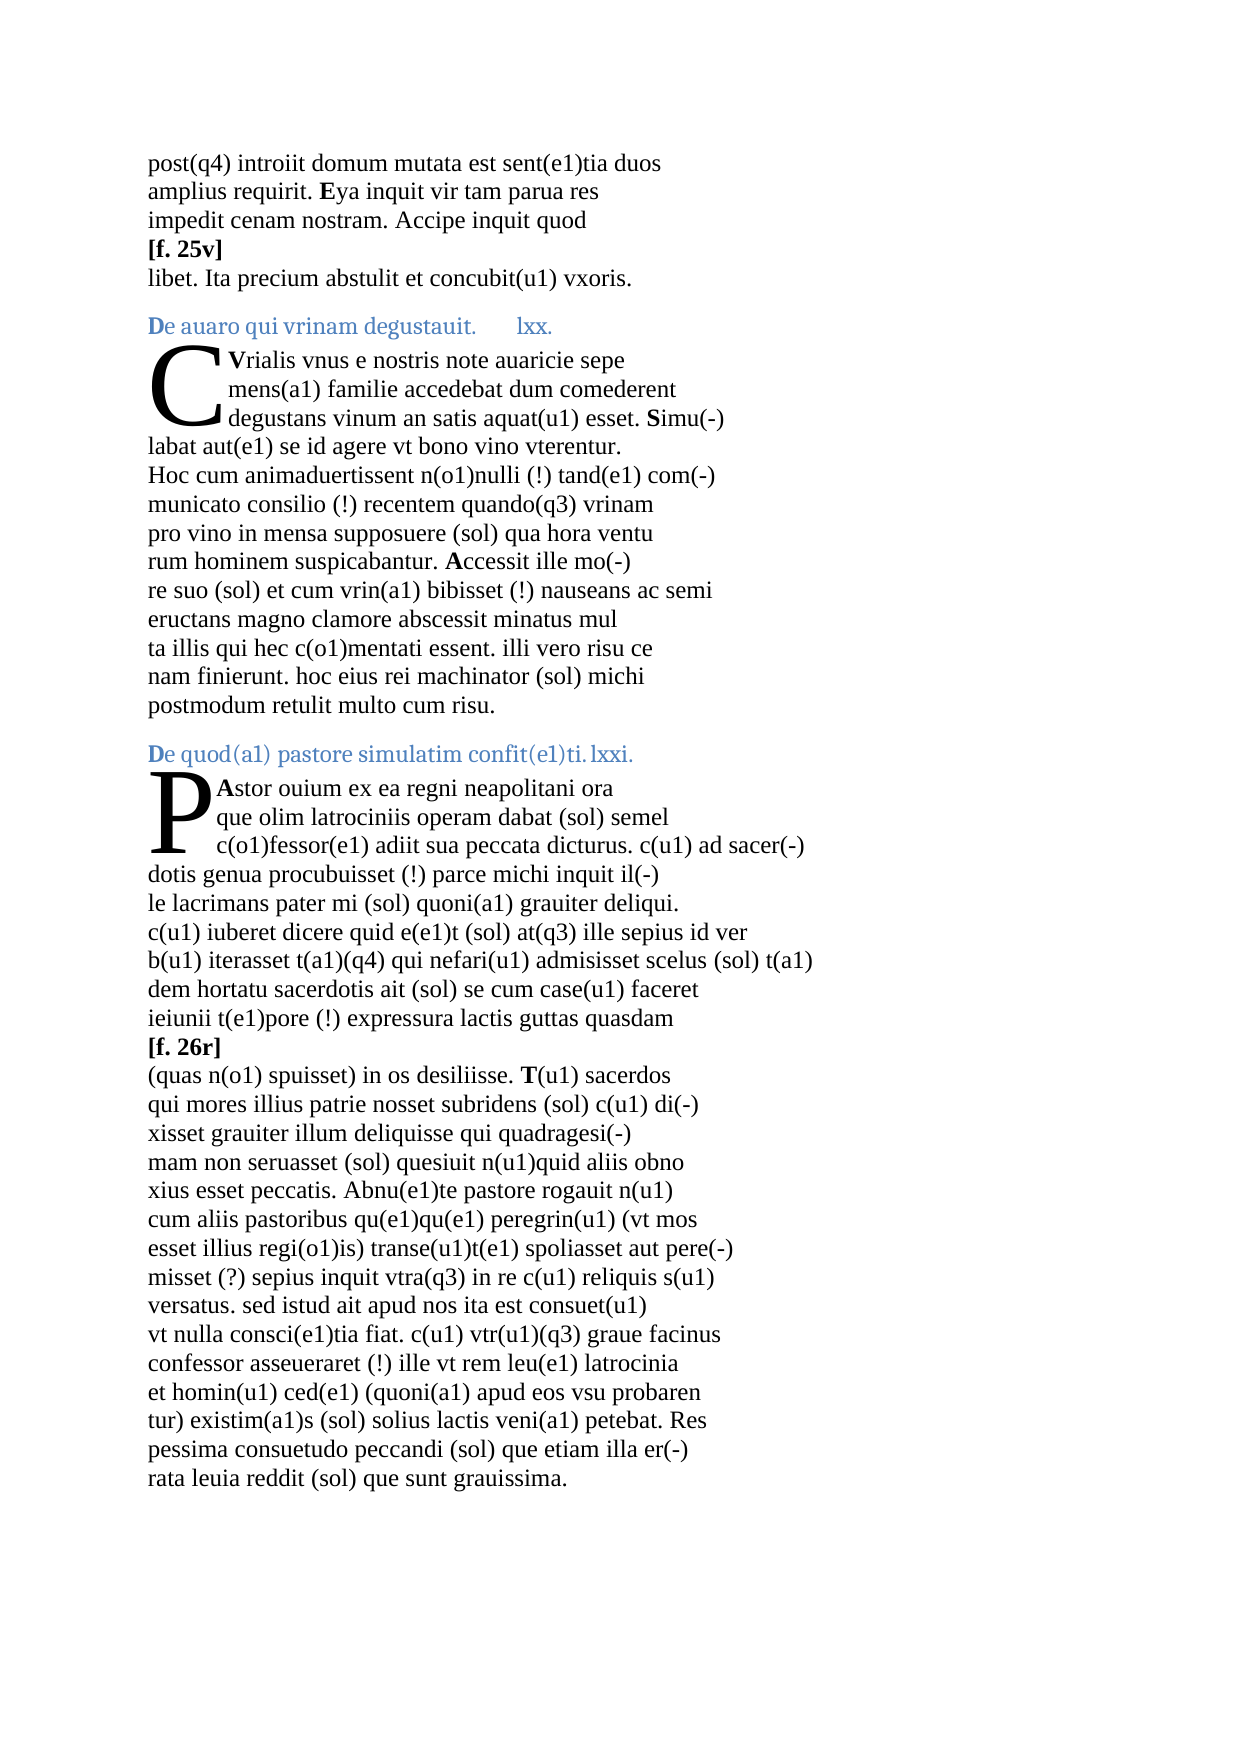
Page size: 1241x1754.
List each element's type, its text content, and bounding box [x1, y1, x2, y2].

subtitle De auaro qui vrinam degustauit. lxx. [148, 312, 1093, 341]
text CVrialis vnus e nostris note auaricie sepe mens(a1) familie accedebat dum comederent degustans vinum an satis aquat(u1) esset. Simu(-) labat aut(e1) se id agere vt bono vino vterentur. Hoc cum animaduertissent n(o1)nulli (!) tand(e1) com(-) municato consilio (!) recentem quando(q3) vrinam pro vino in mensa supposuere (sol) qua hora ventu rum hominem suspicabantur. Accessit ille mo(-) re suo (sol) et cum vrin(a1) bibisset (!) nauseans ac semi eructans magno clamore abscessit minatus mul ta illis qui hec c(o1)mentati essent. illi vero risu ce nam finierunt. hoc eius rei machinator (sol) michi postmodum retulit multo cum risu. [148, 345, 1093, 719]
text PAstor ouium ex ea regni neapolitani ora que olim latrociniis operam dabat (sol) semel c(o1)fessor(e1) adiit sua peccata dicturus. c(u1) ad sacer(-) dotis genua procubuisset (!) parce michi inquit il(-) le lacrimans pater mi (sol) quoni(a1) grauiter deliqui. c(u1) iuberet dicere quid e(e1)t (sol) at(q3) ille sepius id ver b(u1) iterasset t(a1)(q4) qui nefari(u1) admisisset scelus (sol) t(a1) dem hortatu sacerdotis ait (sol) se cum case(u1) faceret ieiunii t(e1)pore (!) expressura lactis guttas quasdam [f. 26r] (quas n(o1) spuisset) in os desiliisse. T(u1) sacerdos qui mores illius patrie nosset subridens (sol) c(u1) di(-) xisset grauiter illum deliquisse qui quadragesi(-) mam non seruasset (sol) quesiuit n(u1)quid aliis obno xius esset peccatis. Abnu(e1)te pastore rogauit n(u1) cum aliis pastoribus qu(e1)qu(e1) peregrin(u1) (vt mos esset illius regi(o1)is) transe(u1)t(e1) spoliasset aut pere(-) misset (?) sepius inquit vtra(q3) in re c(u1) reliquis s(u1) versatus. sed istud ait apud nos ita est consuet(u1) vt nulla consci(e1)tia fiat. c(u1) vtr(u1)(q3) graue facinus confessor asseueraret (!) ille vt rem leu(e1) latrocinia et homin(u1) ced(e1) (quoni(a1) apud eos vsu probaren tur) existim(a1)s (sol) solius lactis veni(a1) petebat. Res pessima consuetudo peccandi (sol) que etiam illa er(-) rata leuia reddit (sol) que sunt grauissima. [148, 773, 1093, 1492]
subtitle De quod(a1) pastore simulatim confit(e1)ti. lxxi. [148, 740, 1093, 768]
text RVsticum adolescentem (qui florencie anse rem deferebat venalem) conspicata muli(-) er que sibi faceta videbatur rid(e1)di hominis gra tia rogauit (sol) qu(a1)ti anserem faceret. At ille quod facillime inquit persoluas. quid est inquit mu(-) lier (?) vnico ait ille coitu. Iocaris respondit muli er. sed domum ingredere et de precio conuenie(-) mus Ingressus domum c(u1) perstaret in sent(e1)tia mulier precio annuit. ver(u1) cum superioris par tes egisset petito ansere (!) rusticus se negat datu(-) rum. non enim se mulierem subagitalse (sol) sed se ab ea compressum dixit. Igitur reintegrata pu(-) gna munere sessoris fungitur adolescens. Iter(u1) ex conu(e1)tu mulier cum anserem postulasset (!) re nuit adolescens (sol) pari ratione se cum illa esse as(-) serens. non enim se preci(u1) petit(u1) accepisse (sol) sed repulisse iniuri(a1) illatam. Nam se prius a mulie re subact(u1). Cum longior progrederetur c(o1)ten(-) tio (!) superueniens vir sciscitatur que nam hec sit controuersia. Cupiebam inquit vxor tibi cenam opipere parare nisi hic maledictus impediret. conuenerat enim mecum in viginti solidis. n(u1)c post(q4) introiit domum mutata est sent(e1)tia duos amplius requirit. Eya inquit vir tam parua res impedit cenam nostram. Accipe inquit quod [f. 25v] libet. Ita precium abstulit et concubit(u1) vxoris. [148, 148, 1093, 291]
